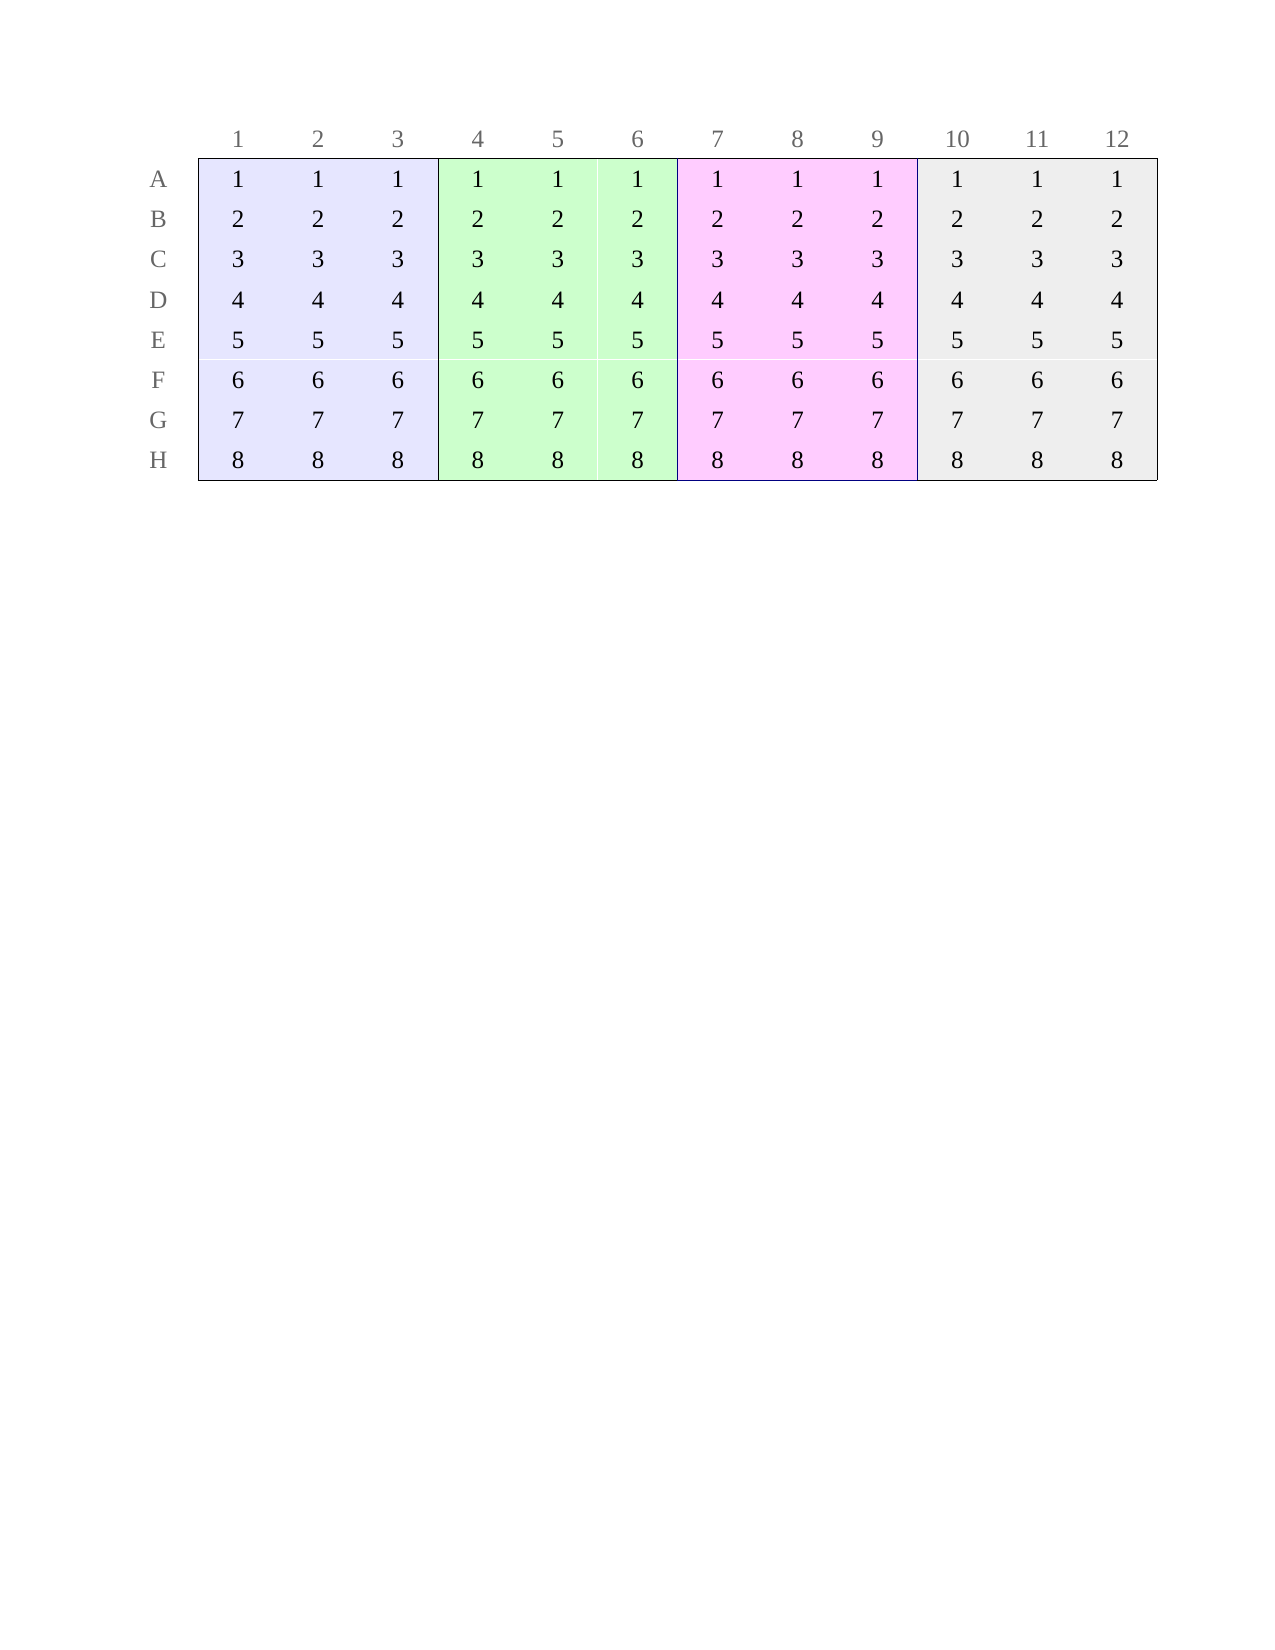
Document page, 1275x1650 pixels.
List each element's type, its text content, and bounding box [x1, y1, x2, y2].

table_header 11 [997, 118, 1077, 158]
table_cell 3 [278, 239, 358, 279]
table_cell 6 [837, 360, 917, 400]
table_cell 5 [757, 319, 837, 359]
table_cell 2 [918, 199, 997, 239]
table_cell 7 [918, 400, 997, 440]
table_cell G [118, 400, 198, 440]
table_cell 7 [757, 400, 837, 440]
table_cell 6 [997, 360, 1077, 400]
table_cell 1 [757, 159, 837, 199]
table_cell 3 [997, 239, 1077, 279]
table_cell 6 [598, 360, 677, 400]
table_cell 6 [439, 360, 518, 400]
table_cell 1 [199, 159, 278, 199]
table_cell 4 [678, 279, 757, 319]
table_cell 1 [918, 159, 997, 199]
table_cell 6 [358, 360, 438, 400]
table_cell 5 [1077, 319, 1157, 359]
table_cell 8 [757, 440, 837, 480]
table_cell H [118, 440, 198, 480]
table_cell 7 [278, 400, 358, 440]
table_cell 6 [518, 360, 597, 400]
table_cell 1 [278, 159, 358, 199]
table_cell B [118, 199, 198, 239]
table_cell 7 [1077, 400, 1157, 440]
table_cell 1 [678, 159, 757, 199]
table_header 7 [678, 118, 757, 158]
table_cell 8 [678, 440, 757, 480]
table_cell D [118, 279, 198, 319]
table_cell 4 [439, 279, 518, 319]
table_cell 4 [1077, 279, 1157, 319]
table_header 6 [598, 118, 677, 158]
table_cell 5 [278, 319, 358, 359]
table_cell 2 [518, 199, 597, 239]
table_header 10 [917, 118, 997, 158]
table_cell 3 [439, 239, 518, 279]
table_cell 1 [1077, 159, 1157, 199]
table_cell 3 [1077, 239, 1157, 279]
table_cell 3 [678, 239, 757, 279]
table_cell 8 [1077, 440, 1157, 480]
table_cell 2 [997, 199, 1077, 239]
table_cell 6 [678, 360, 757, 400]
table_cell 3 [199, 239, 278, 279]
table_cell 2 [358, 199, 438, 239]
table_cell 4 [598, 279, 677, 319]
table_cell 3 [598, 239, 677, 279]
table_cell 1 [598, 159, 677, 199]
table_cell 8 [837, 440, 917, 480]
table_cell 8 [997, 440, 1077, 480]
table_cell 2 [1077, 199, 1157, 239]
table_cell 5 [518, 319, 597, 359]
table_cell 7 [199, 400, 278, 440]
table_cell 2 [199, 199, 278, 239]
table_cell 5 [358, 319, 438, 359]
table_cell 4 [518, 279, 597, 319]
table_cell 7 [997, 400, 1077, 440]
table_header [118, 118, 198, 158]
table_cell 2 [757, 199, 837, 239]
table_cell 3 [837, 239, 917, 279]
table_cell 7 [837, 400, 917, 440]
table_header 5 [518, 118, 597, 158]
table_cell 2 [278, 199, 358, 239]
table_cell 3 [358, 239, 438, 279]
table_cell 6 [278, 360, 358, 400]
table_cell 8 [199, 440, 278, 480]
table_cell 6 [199, 360, 278, 400]
table_cell 4 [918, 279, 997, 319]
table_cell 3 [918, 239, 997, 279]
table_cell 1 [997, 159, 1077, 199]
table_cell 1 [837, 159, 917, 199]
table_cell 1 [518, 159, 597, 199]
table_cell 5 [918, 319, 997, 359]
table_header 3 [358, 118, 438, 158]
table_cell 8 [358, 440, 438, 480]
table_cell 4 [997, 279, 1077, 319]
table_header 4 [438, 118, 518, 158]
table_header 9 [837, 118, 917, 158]
table_cell 5 [199, 319, 278, 359]
table_cell 7 [358, 400, 438, 440]
table_cell 7 [678, 400, 757, 440]
table_cell 2 [598, 199, 677, 239]
table_cell 6 [1077, 360, 1157, 400]
table_cell 1 [439, 159, 518, 199]
table_cell 4 [358, 279, 438, 319]
table_cell 3 [757, 239, 837, 279]
table_cell 8 [518, 440, 597, 480]
table_header 1 [198, 118, 278, 158]
table_header 2 [278, 118, 358, 158]
table_cell 4 [199, 279, 278, 319]
table_cell 2 [678, 199, 757, 239]
table_cell 4 [278, 279, 358, 319]
table_cell 5 [678, 319, 757, 359]
table_cell C [118, 239, 198, 279]
table_cell 5 [997, 319, 1077, 359]
table_cell 7 [598, 400, 677, 440]
table_cell 6 [757, 360, 837, 400]
table_cell 8 [278, 440, 358, 480]
table_header 8 [757, 118, 837, 158]
table_cell E [118, 319, 198, 359]
table_cell 4 [757, 279, 837, 319]
table_cell F [118, 360, 198, 400]
table_cell 8 [439, 440, 518, 480]
table_cell 5 [598, 319, 677, 359]
table_cell 5 [837, 319, 917, 359]
table_cell 4 [837, 279, 917, 319]
table_cell 3 [518, 239, 597, 279]
table_cell A [118, 158, 198, 199]
table_cell 2 [439, 199, 518, 239]
table_cell 8 [598, 440, 677, 480]
table_cell 7 [518, 400, 597, 440]
table_header 12 [1077, 118, 1157, 158]
table_cell 6 [918, 360, 997, 400]
table_cell 1 [358, 159, 438, 199]
table_cell 2 [837, 199, 917, 239]
table_cell 5 [439, 319, 518, 359]
table_cell 8 [918, 440, 997, 480]
table_cell 7 [439, 400, 518, 440]
